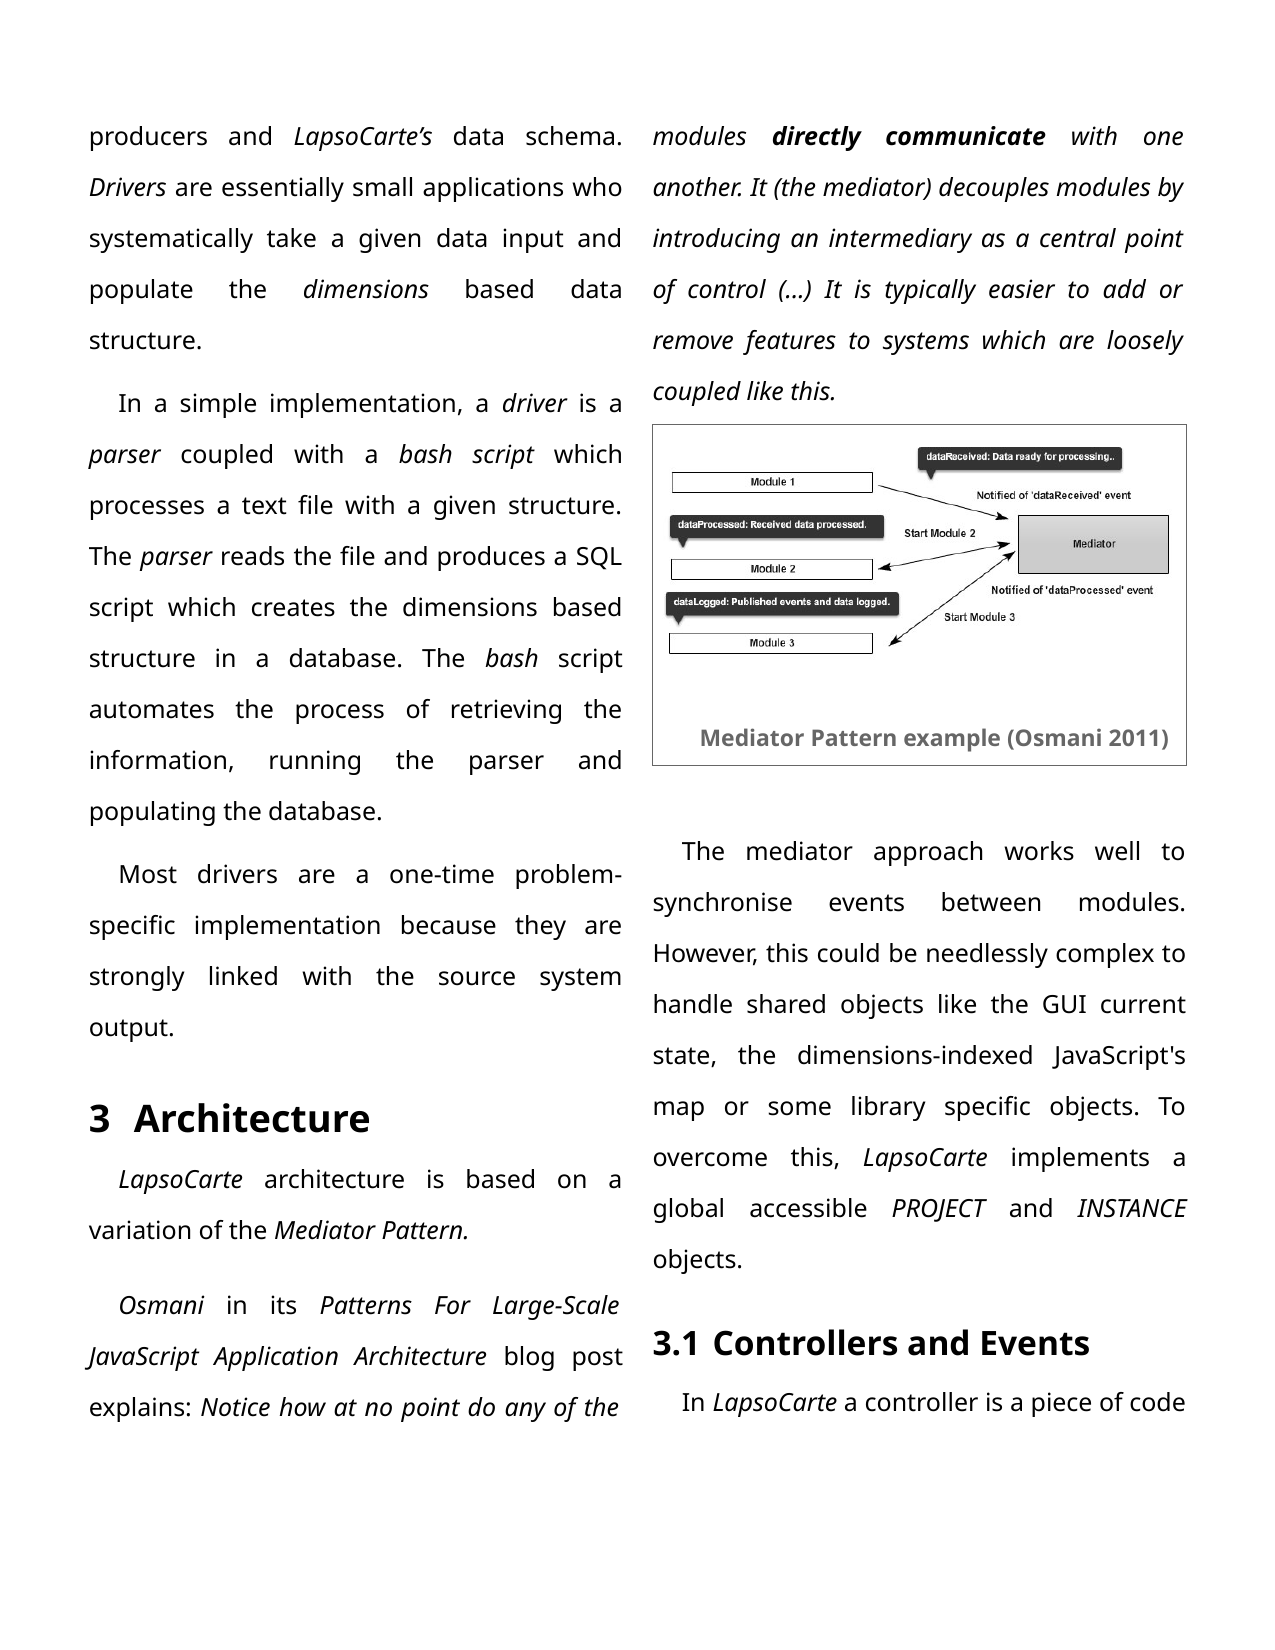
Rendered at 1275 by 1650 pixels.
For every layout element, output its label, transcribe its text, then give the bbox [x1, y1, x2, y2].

text producers and LapsoCarte’s data schema. Drivers are essentially small applications who systematically take a given data input and populate the dimensions based data structure. [88, 118, 623, 356]
text Osmani in its Patterns For Large-Scale JavaScript Application Architecture blog post explains: Notice how at no point do any of the [88, 1287, 623, 1423]
table_header [653, 425, 1186, 710]
text modules directly communicate with one another. It (the mediator) decouples modules by introducing an intermediary as a central point of control (...) It is typically easier to add or remove features to systems which are loosely coupled like this. [652, 118, 1186, 407]
text In LapsoCarte a controller is a piece of code [652, 1384, 1186, 1418]
picture [654, 430, 1182, 671]
text LapsoCarte architecture is based on a variation of the Mediator Pattern. [88, 1162, 623, 1247]
text Most drivers are a one-time problem-specific implementation because they are strongly linked with the source system output. [88, 856, 623, 1044]
subtitle Controllers and Events [652, 1320, 1186, 1366]
text The mediator approach works well to synchronise events between modules. However, this could be needlessly complex to handle shared objects like the GUI current state, the dimensions-indexed JavaScript's map or some library specific objects. To overcome this, LapsoCarte implements a global accessible PROJECT and INSTANCE objects. [652, 834, 1186, 1276]
table_cell Mediator Pattern example (Osmani 2011) [653, 710, 1186, 765]
text In a simple implementation, a driver is a parser coupled with a bash script which processes a text file with a given structure. The parser reads the file and produces a SQL script which creates the dimensions based structure in a database. The bash script automates the process of retrieving the information, running the parser and populating the database. [88, 385, 623, 828]
subtitle Architecture [88, 1092, 623, 1143]
